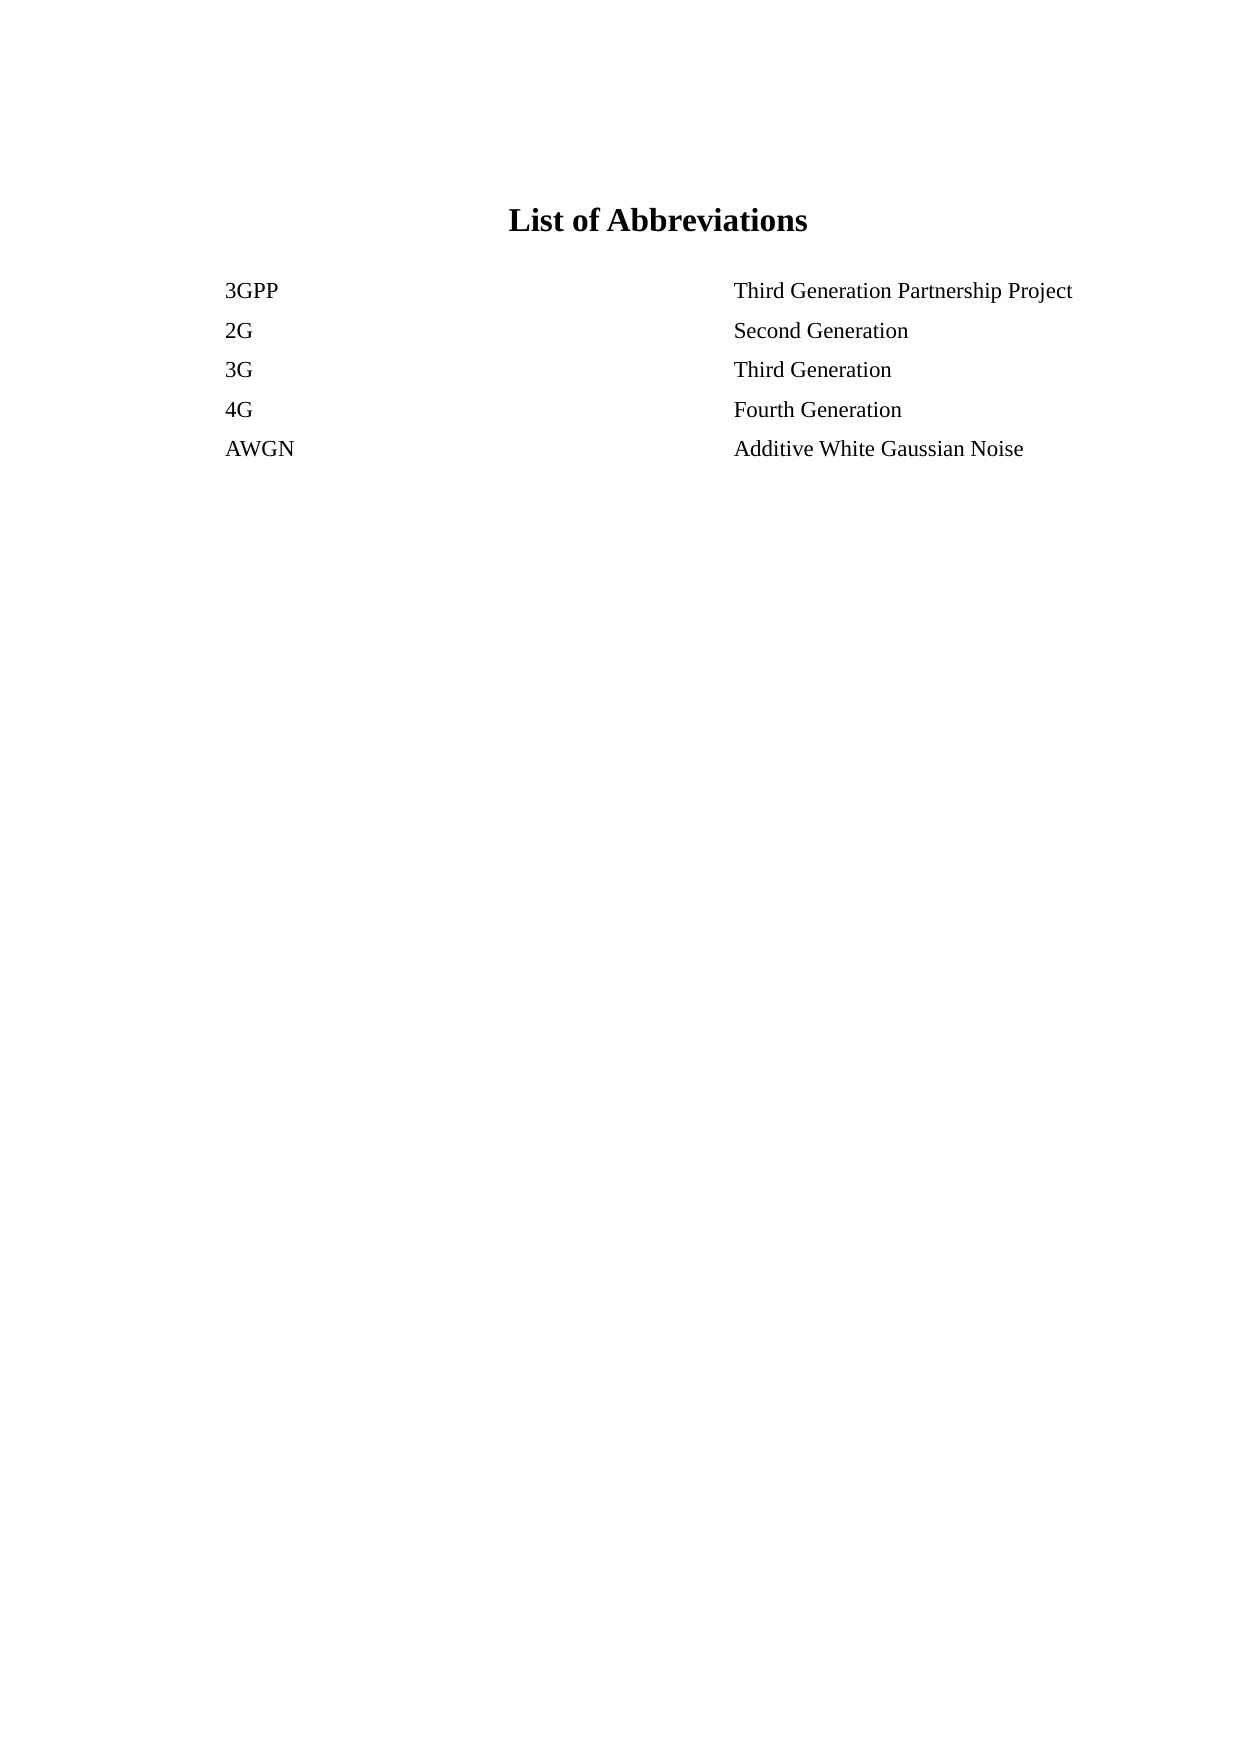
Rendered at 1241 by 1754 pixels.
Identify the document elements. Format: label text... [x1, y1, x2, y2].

text 4G Fourth Generation [225, 396, 1103, 422]
text AWGN Additive White Gaussian Noise [225, 435, 1103, 462]
text 2G Second Generation [225, 317, 1103, 343]
text 3GPP Third Generation Partnership Project [225, 277, 1103, 304]
subtitle List of Abbreviations [213, 201, 1103, 239]
text 3G Third Generation [225, 356, 1103, 383]
